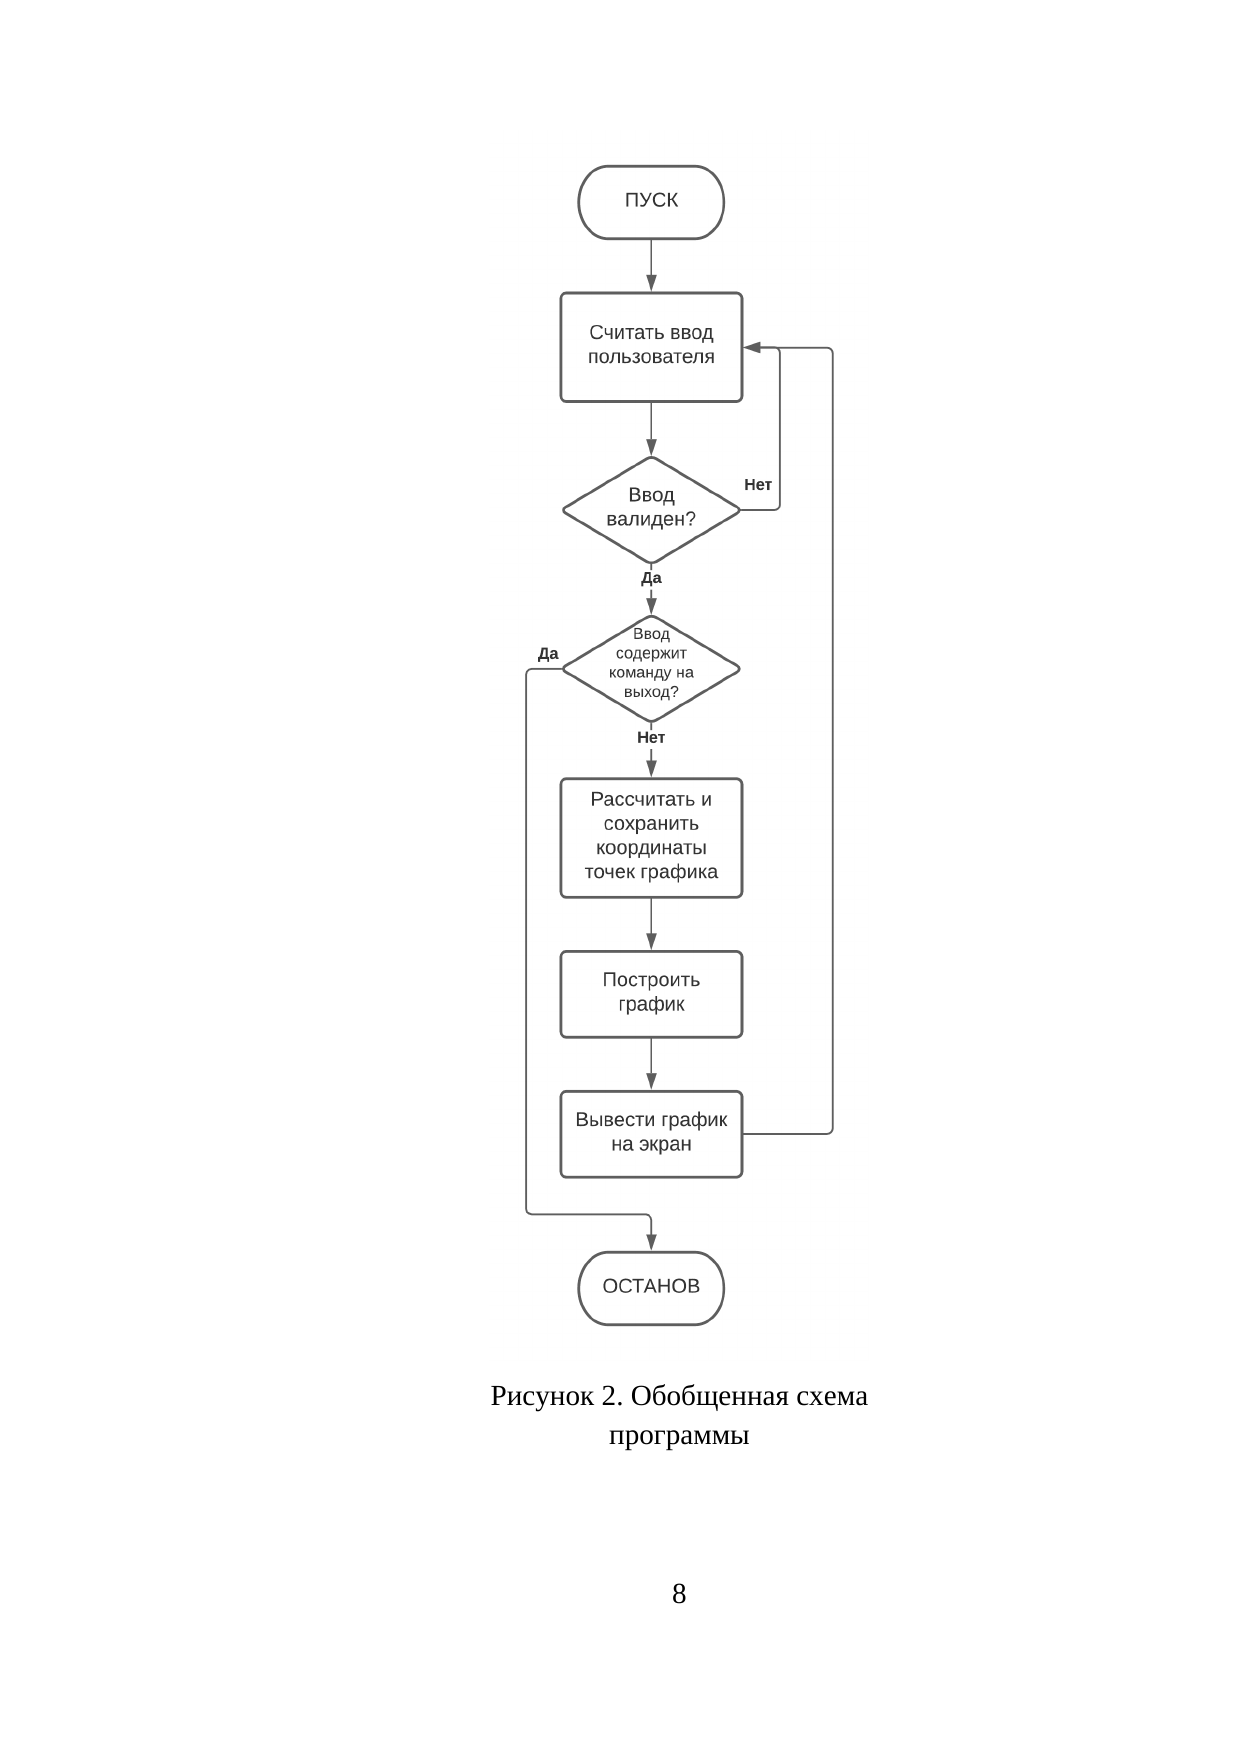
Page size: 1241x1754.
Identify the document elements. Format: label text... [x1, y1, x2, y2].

picture [489, 130, 869, 1361]
text Рисунок 2. Обобщенная схема программы [486, 131, 873, 1450]
